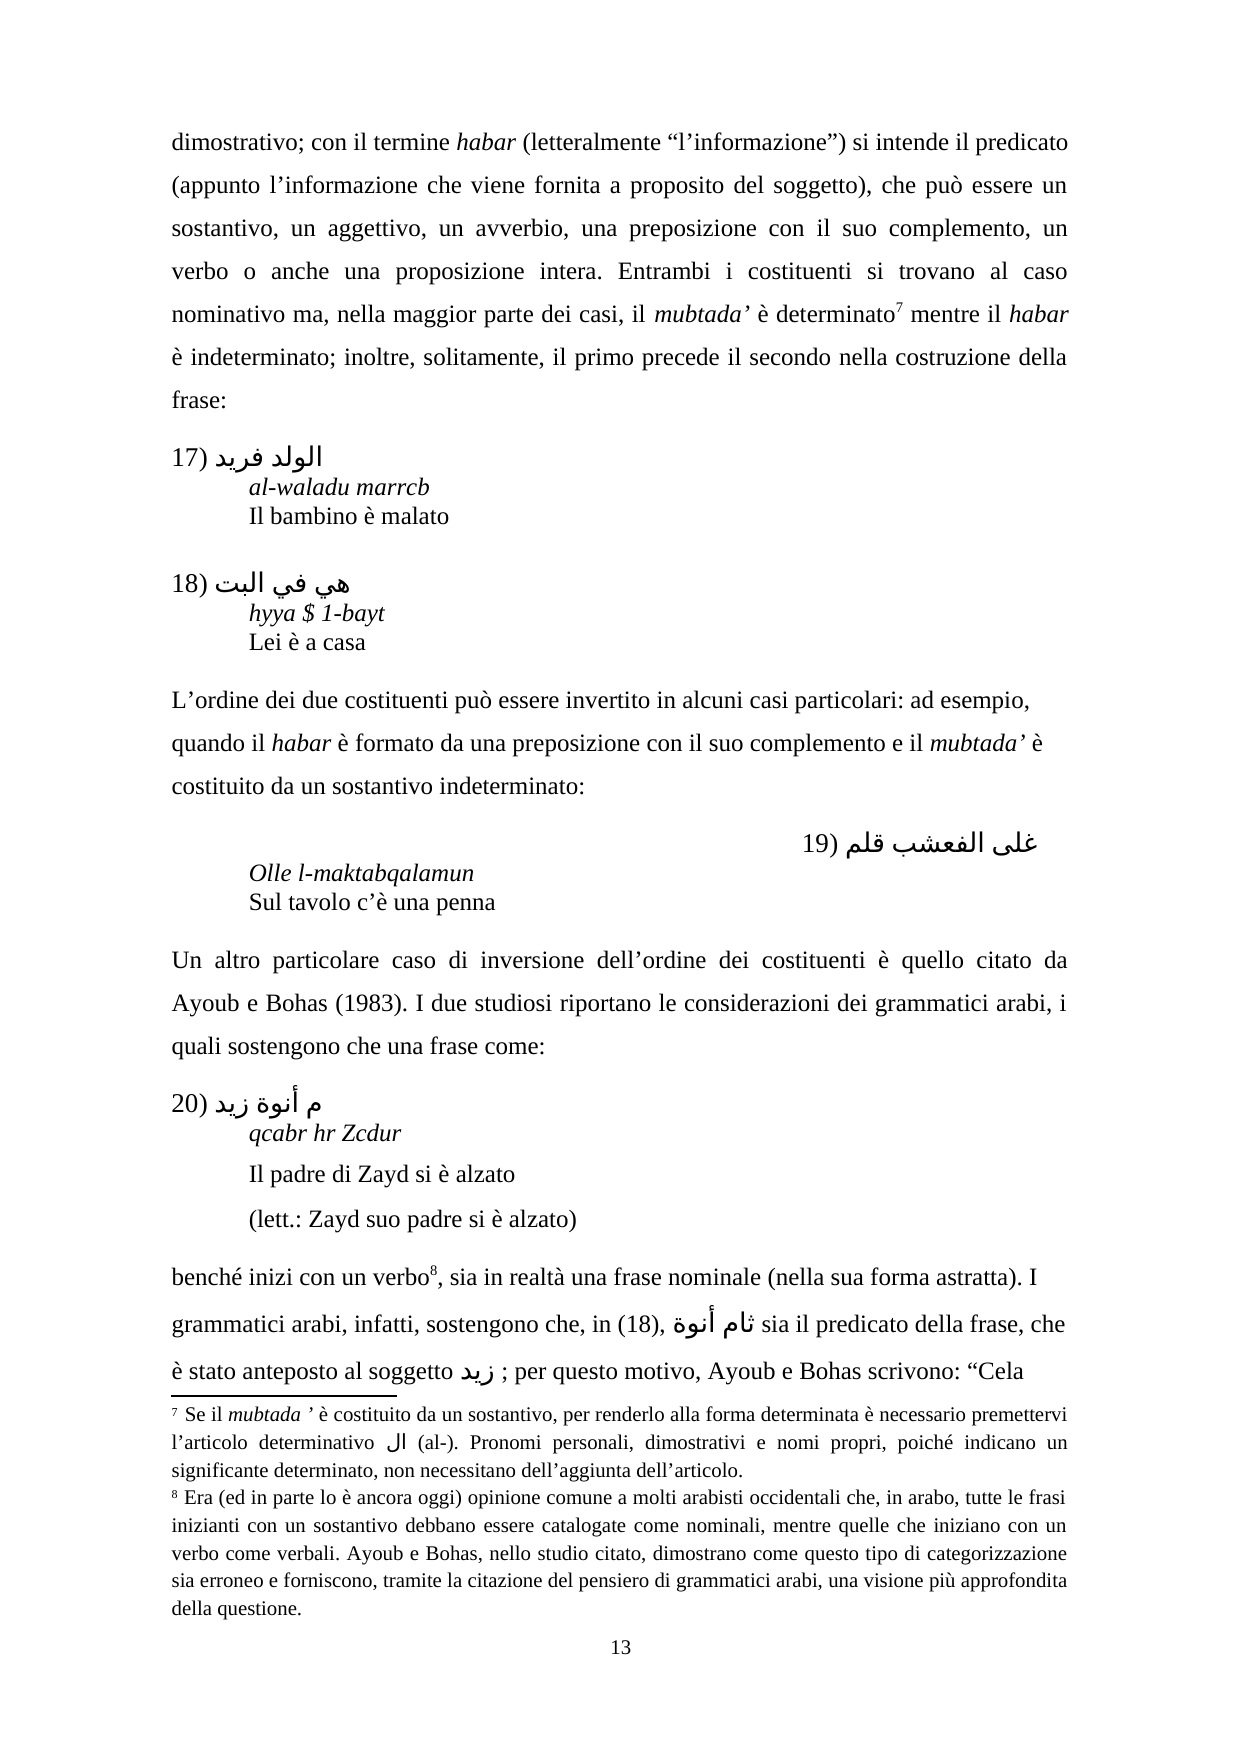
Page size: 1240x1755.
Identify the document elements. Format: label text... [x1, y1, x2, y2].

text Olle l-maktabqalamun [171, 858, 1068, 887]
text Sul tavolo c’è una penna [171, 887, 1068, 916]
text (lett.: Zayd suo padre si è alzato) [171, 1204, 1068, 1233]
text Era (ed in parte lo è ancora oggi) opinione comune a molti arabisti occidentali che, in arabo, tutte le frasi inizianti con un sostantivo debbano essere catalogate come nominali, mentre quelle che iniziano con un verbo come verbali. Ayoub e Bohas, nello studio citato, dimostrano come questo tipo di categorizzazione sia erroneo e forniscono, tramite la citazione del pensiero di grammatici arabi, una visione più approfondita della questione. [171, 1485, 1068, 1620]
text Se il mubtada ’ è costituito da un sostantivo, per renderlo alla forma determinata è necessario premettervi l’articolo determinativo ال (al-). Pronomi personali, dimostrativi e nomi propri, poiché indicano un significante determinato, non necessitano dell’aggiunta dell’articolo. [171, 1402, 1068, 1482]
text hyya $ 1-bayt [171, 598, 1068, 627]
text L’ordine dei due costituenti può essere invertito in alcuni casi particolari: ad esempio, quando il habar è formato da una preposizione con il suo complemento e il mubtada’ è costituito da un sostantivo indeterminato: [171, 685, 1068, 800]
text Lei è a casa [171, 627, 1068, 656]
text م أنوة زيد (20 [171, 1087, 1037, 1118]
text Il bambino è malato [171, 501, 1068, 530]
text qcabr hr Zcdur [171, 1118, 1068, 1147]
text هي في البت (18 [171, 567, 1037, 598]
text غلى الفعشب قلم (19 [171, 827, 1037, 858]
text Un altro particolare caso di inversione dell’ordine dei costituenti è quello citato da Ayoub e Bohas (1983). I due studiosi riportano le considerazioni dei grammatici arabi, i quali sostengono che una frase come: [171, 945, 1068, 1060]
text Il padre di Zayd si è alzato [171, 1159, 1068, 1188]
text al-waladu marrcb [171, 472, 1068, 501]
text الولد فريد (17 [171, 441, 1037, 472]
text benché inizi con un verbo, sia in realtà una frase nominale (nella sua forma astratta). I grammatici arabi, infatti, sostengono che, in (18), ثام أنوة sia il predicato della frase, che è stato anteposto al soggetto زيد ; per questo motivo, Ayoub e Bohas scrivono: “Cela implique que le rapport entre la forme observable et la representation abstraite consiste en une operation de permutation” (Ayoub & Bohas 1983: 35). [171, 1262, 1068, 1385]
text Secondo la grammatica araba tradizionale, la frase nominale è composta da due elementi: الفؤثذأ (al-mubtada’) e الخبر (al-habar).Con mubtada’ (che letteralmente significa “colui/ciò con cui si incomincia”) si indica il soggetto della frase nominale, che può essere costituito da un nome (comune o proprio), un pronome personale o un dimostrativo; con il termine habar (letteralmente “l’informazione”) si intende il predicato (appunto l’informazione che viene fornita a proposito del soggetto), che può essere un sostantivo, un aggettivo, un avverbio, una preposizione con il suo complemento, un verbo o anche una proposizione intera. Entrambi i costituenti si trovano al caso nominativo ma, nella maggior parte dei casi, il mubtada’ è determinato mentre il habar è indeterminato; inoltre, solitamente, il primo precede il secondo nella costruzione della frase: [171, 127, 1068, 414]
